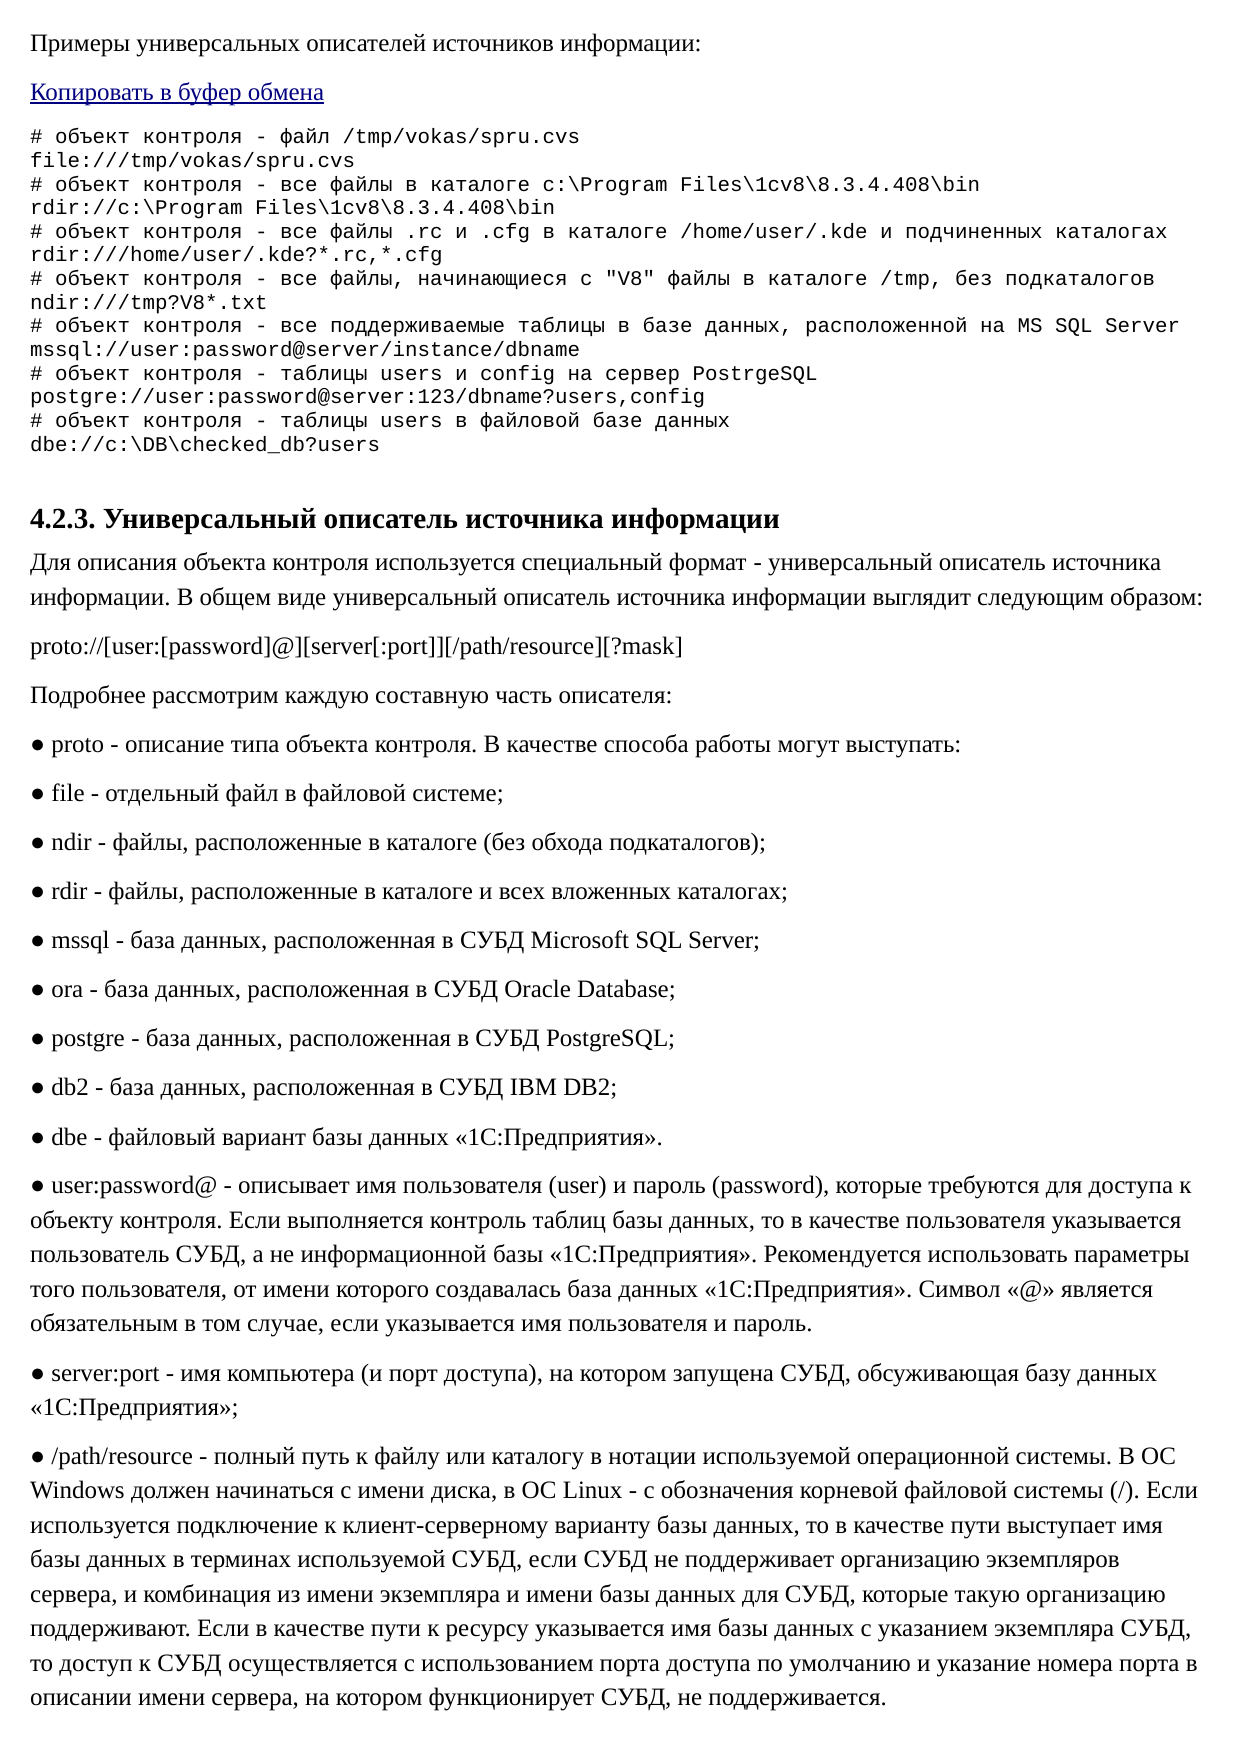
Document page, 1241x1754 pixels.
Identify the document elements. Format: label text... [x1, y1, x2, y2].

text mssql://user:password@server/instance/dbname [30, 339, 1211, 363]
text ● rdir ‑ файлы, расположенные в каталоге и всех вложенных каталогах; [30, 876, 1211, 905]
text Подробнее рассмотрим каждую составную часть описателя: [30, 680, 1211, 709]
subtitle 4.2.3. Универсальный описатель источника информации [30, 501, 1211, 535]
text ● db2 ‑ база данных, расположенная в СУБД IBM DB2; [30, 1072, 1211, 1101]
text Примеры универсальных описателей источников информации: [30, 28, 1211, 57]
text ● mssql ‑ база данных, расположенная в СУБД Microsoft SQL Server; [30, 925, 1211, 954]
text ● /path/resource ‑ полный путь к файлу или каталогу в нотации используемой операционной системы. В ОС Windows должен начинаться с имени диска, в ОС Linux ‑ с обозначения корневой файловой системы (/). Если используется подключение к клиент-серверному варианту базы данных, то в качестве пути выступает имя базы данных в терминах используемой СУБД, если СУБД не поддерживает организацию экземпляров сервера, и комбинация из имени экземпляра и имени базы данных для СУБД, которые такую организацию поддерживают. Если в качестве пути к ресурсу указывается имя базы данных с указанием экземпляра СУБД, то доступ к СУБД осуществляется с использованием порта доступа по умолчанию и указание номера порта в описании имени сервера, на котором функционирует СУБД, не поддерживается. [30, 1441, 1211, 1711]
text # объект контроля - все файлы, начинающиеся с "V8" файлы в каталоге /tmp, без подкаталогов [30, 268, 1211, 292]
text file:///tmp/vokas/spru.cvs [30, 150, 1211, 173]
text rdir:///home/user/.kde?*.rc,*.cfg [30, 244, 1211, 268]
text # объект контроля - все поддерживаемые таблицы в базе данных, расположенной на MS SQL Server [30, 315, 1211, 339]
text ● ndir ‑ файлы, расположенные в каталоге (без обхода подкаталогов); [30, 827, 1211, 856]
text ● proto ‑ описание типа объекта контроля. В качестве способа работы могут выступать: [30, 729, 1211, 758]
text # объект контроля - все файлы .rc и .cfg в каталоге /home/user/.kde и подчиненных каталогах [30, 221, 1211, 244]
text # объект контроля - таблицы users и config на сервер PostrgeSQL [30, 363, 1211, 386]
text Копировать в буфер обмена [30, 77, 1211, 106]
text Для описания объекта контроля используется специальный формат ‑ универсальный описатель источника информации. В общем виде универсальный описатель источника информации выглядит следующим образом: [30, 547, 1211, 611]
text ● server:port ‑ имя компьютера (и порт доступа), на котором запущена СУБД, обсуживающая базу данных «1С:Предприятия»; [30, 1358, 1211, 1421]
text postgre://user:password@server:123/dbname?users,config [30, 386, 1211, 410]
text ● user:password@ ‑ описывает имя пользователя (user) и пароль (password), которые требуются для доступа к объекту контроля. Если выполняется контроль таблиц базы данных, то в качестве пользователя указывается пользователь СУБД, а не информационной базы «1С:Предприятия». Рекомендуется использовать параметры того пользователя, от имени которого создавалась база данных «1С:Предприятия». Символ «@» является обязательным в том случае, если указывается имя пользователя и пароль. [30, 1171, 1211, 1337]
text # объект контроля - файл /tmp/vokas/spru.cvs [30, 126, 1211, 150]
text # объект контроля - все файлы в каталоге c:\Program Files\1cv8\8.3.4.408\bin [30, 173, 1211, 197]
text dbe://c:\DB\checked_db?users [30, 434, 1211, 457]
text ndir:///tmp?V8*.txt [30, 292, 1211, 315]
text ● postgre ‑ база данных, расположенная в СУБД PostgreSQL; [30, 1023, 1211, 1052]
text ● ora ‑ база данных, расположенная в СУБД Oracle Database; [30, 974, 1211, 1003]
text ● file ‑ отдельный файл в файловой системе; [30, 778, 1211, 807]
text ● dbe ‑ файловый вариант базы данных «1С:Предприятия». [30, 1122, 1211, 1150]
text proto://[user:[password]@][server[:port]][/path/resource][?mask] [30, 631, 1211, 660]
text rdir://c:\Program Files\1cv8\8.3.4.408\bin [30, 197, 1211, 221]
text # объект контроля - таблицы users в файловой базе данных [30, 410, 1211, 434]
